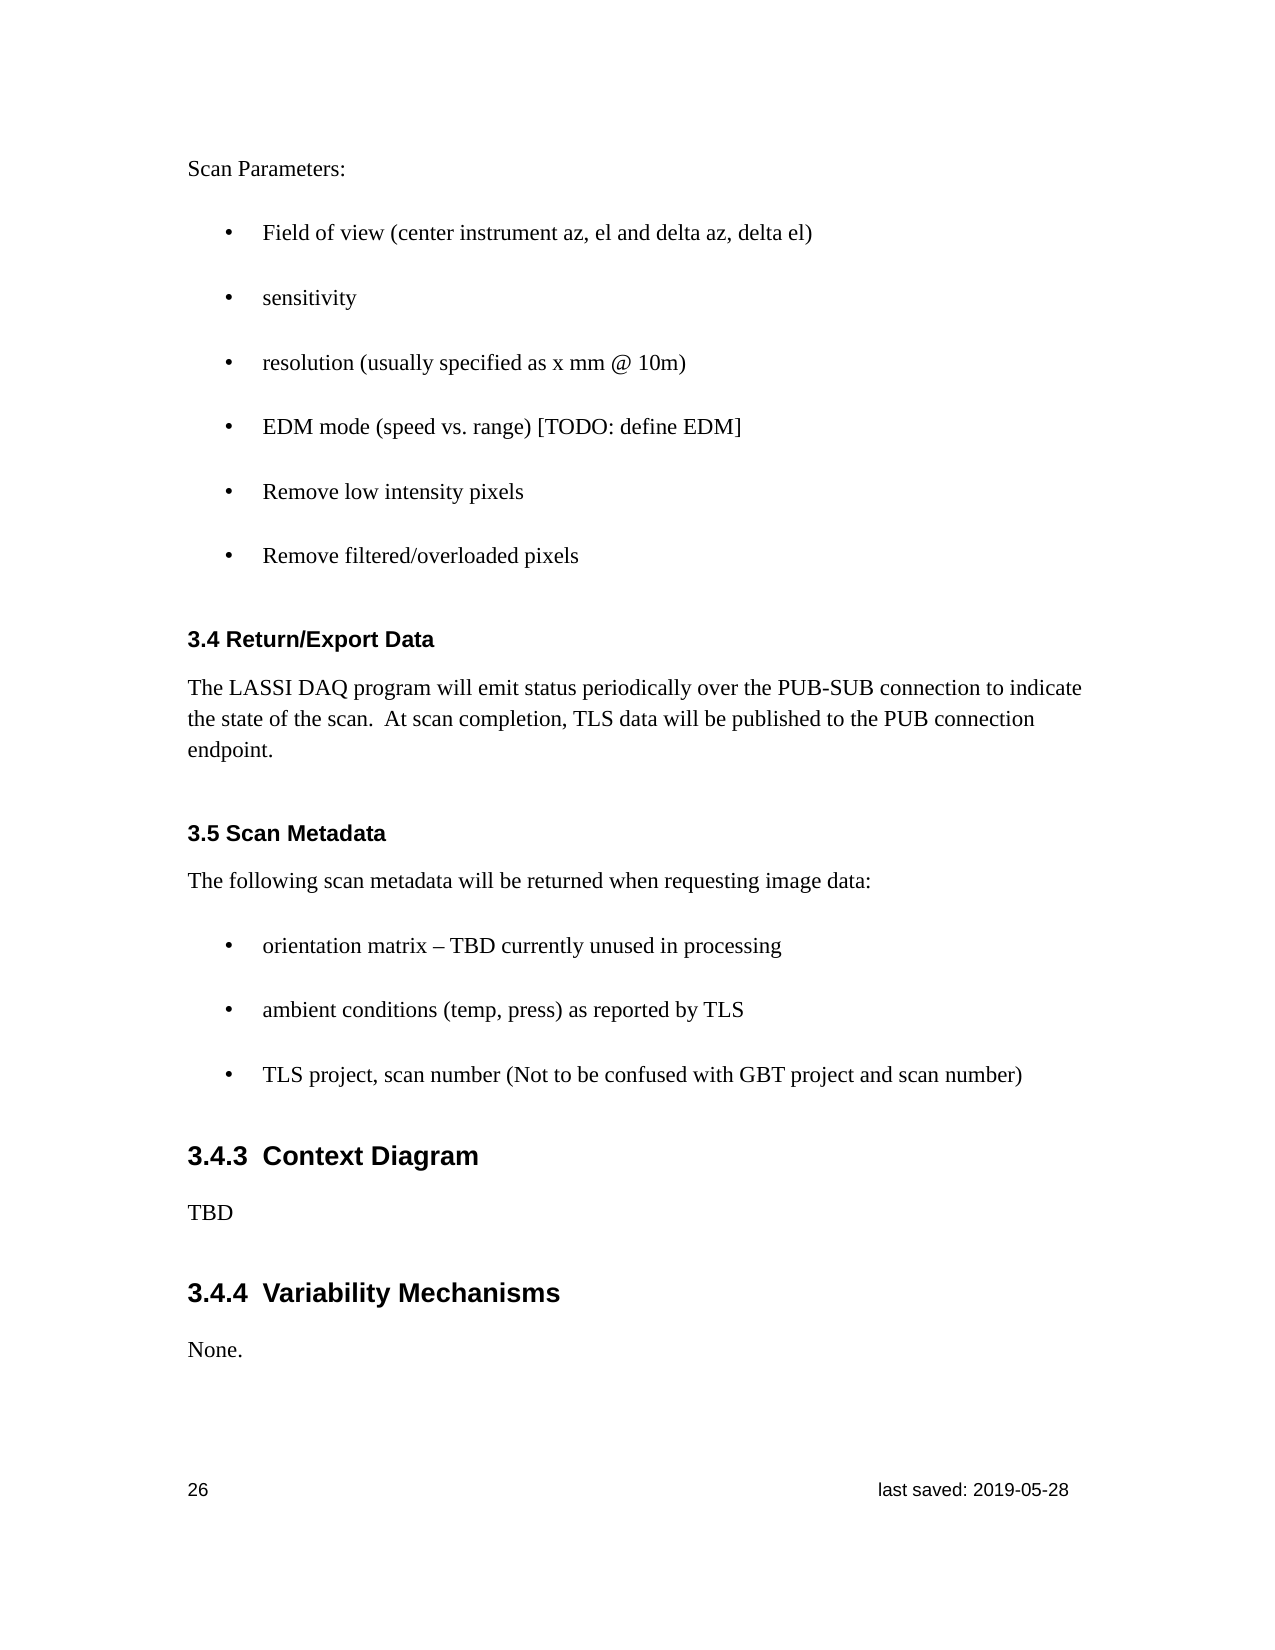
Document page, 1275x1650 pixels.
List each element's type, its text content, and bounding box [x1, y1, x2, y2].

subtitle Variability Mechanisms [187, 1273, 1087, 1308]
list Remove filtered/overloaded pixels [225, 537, 1087, 569]
subtitle Context Diagram [187, 1135, 1087, 1171]
list sensitivity [225, 279, 1087, 310]
list Remove low intensity pixels [225, 473, 1087, 504]
text 3.5 Scan Metadata [187, 810, 1087, 846]
list EDM mode (speed vs. range) [TODO: define EDM] [225, 408, 1087, 439]
list resolution (usually specified as x mm @ 10m) [225, 344, 1087, 375]
list TLS project, scan number (Not to be confused with GBT project and scan number) [225, 1056, 1087, 1087]
text The LASSI DAQ program will emit status periodically over the PUB-SUB connection to indicate the state of the scan. At scan completion, TLS data will be published to the PUB connection endpoint. [187, 669, 1087, 762]
list Field of view (center instrument az, el and delta az, delta el) [225, 214, 1087, 246]
text 3.4 Return/Export Data [187, 617, 1087, 652]
list orientation matrix – TBD currently unused in processing [225, 927, 1087, 958]
list ambient conditions (temp, press) as reported by TLS [225, 992, 1087, 1023]
text None. [187, 1331, 1087, 1362]
text Scan Parameters: [187, 150, 1087, 181]
text The following scan metadata will be returned when requesting image data: [187, 862, 1087, 894]
text TBD [187, 1194, 1087, 1225]
